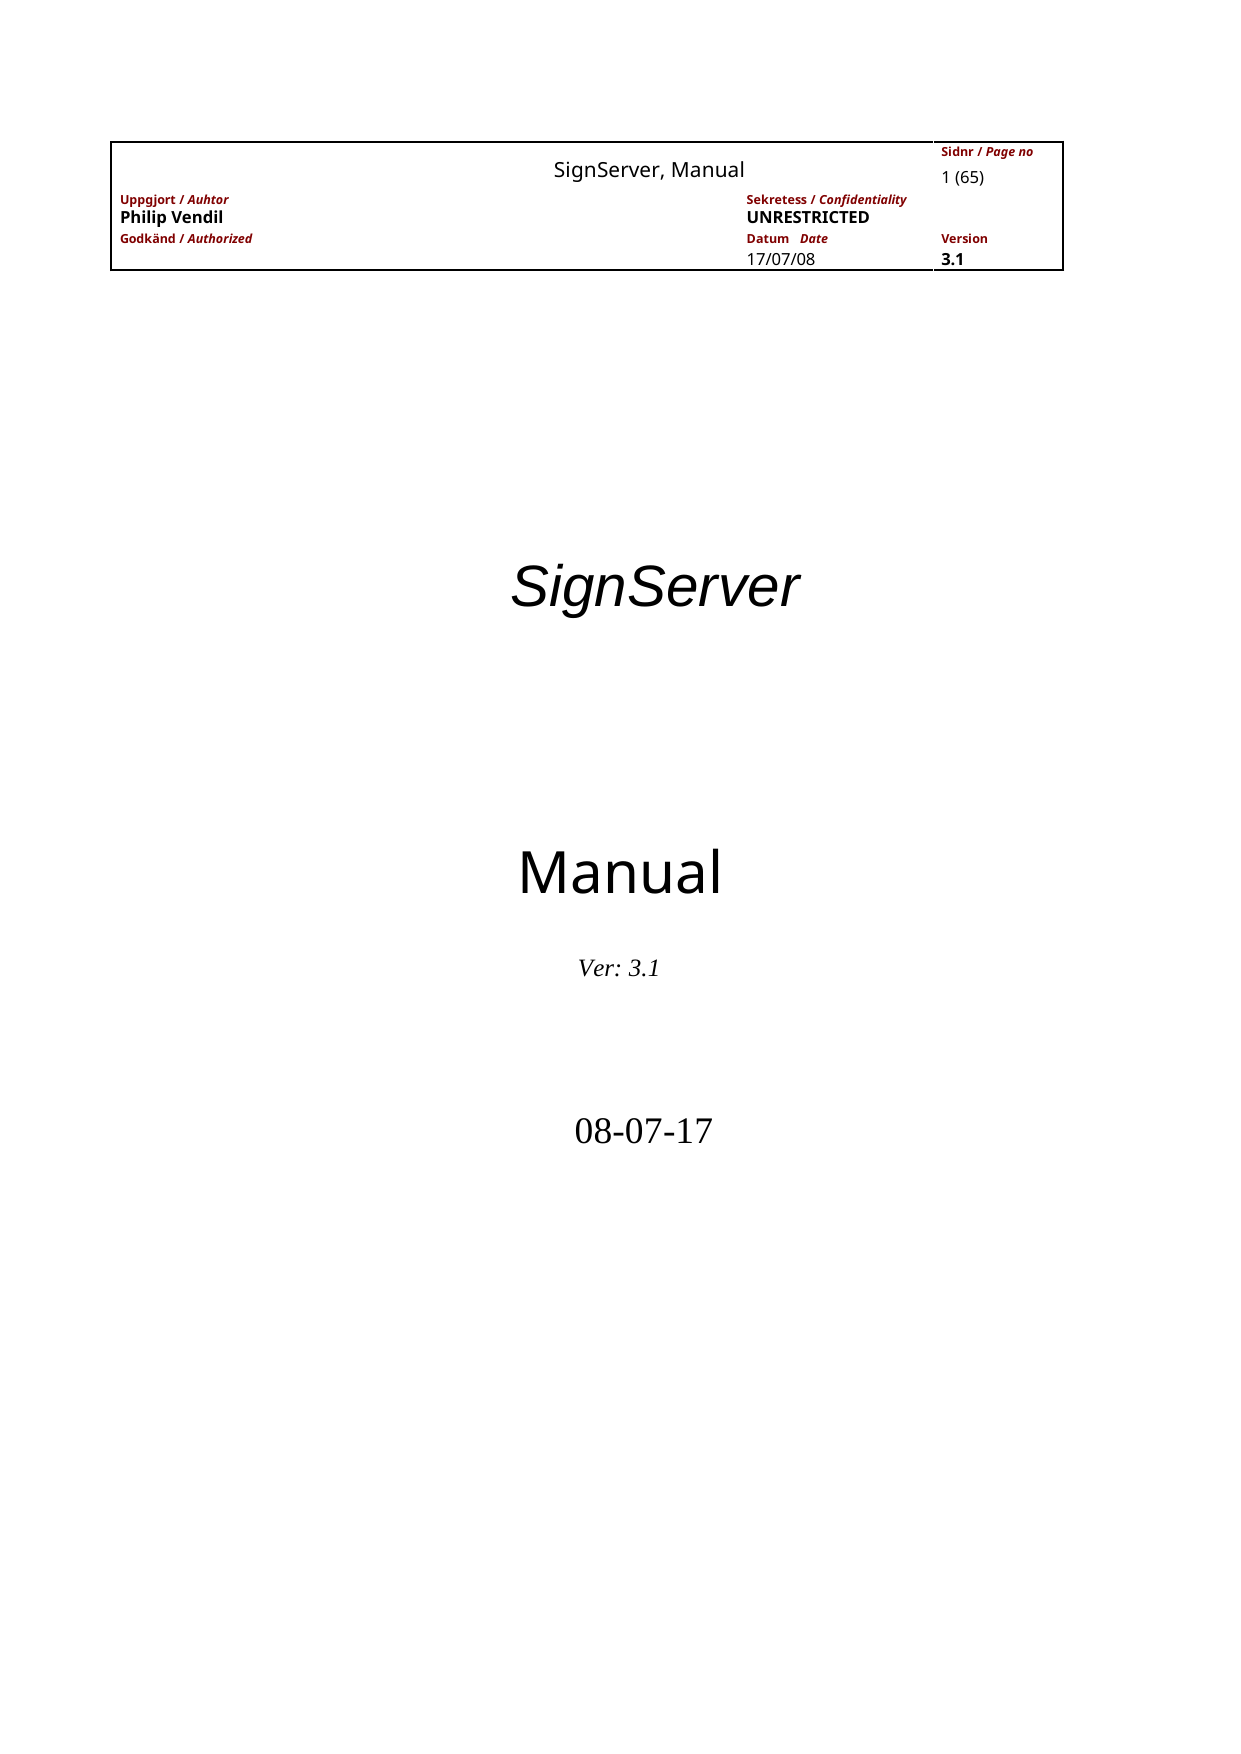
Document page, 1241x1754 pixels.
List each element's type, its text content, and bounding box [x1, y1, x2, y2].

title SignServer [194, 516, 1122, 616]
title Manual [118, 854, 1122, 904]
title 08-07-17 [118, 1110, 1122, 1151]
text Ver: 3.1 [118, 954, 1122, 982]
